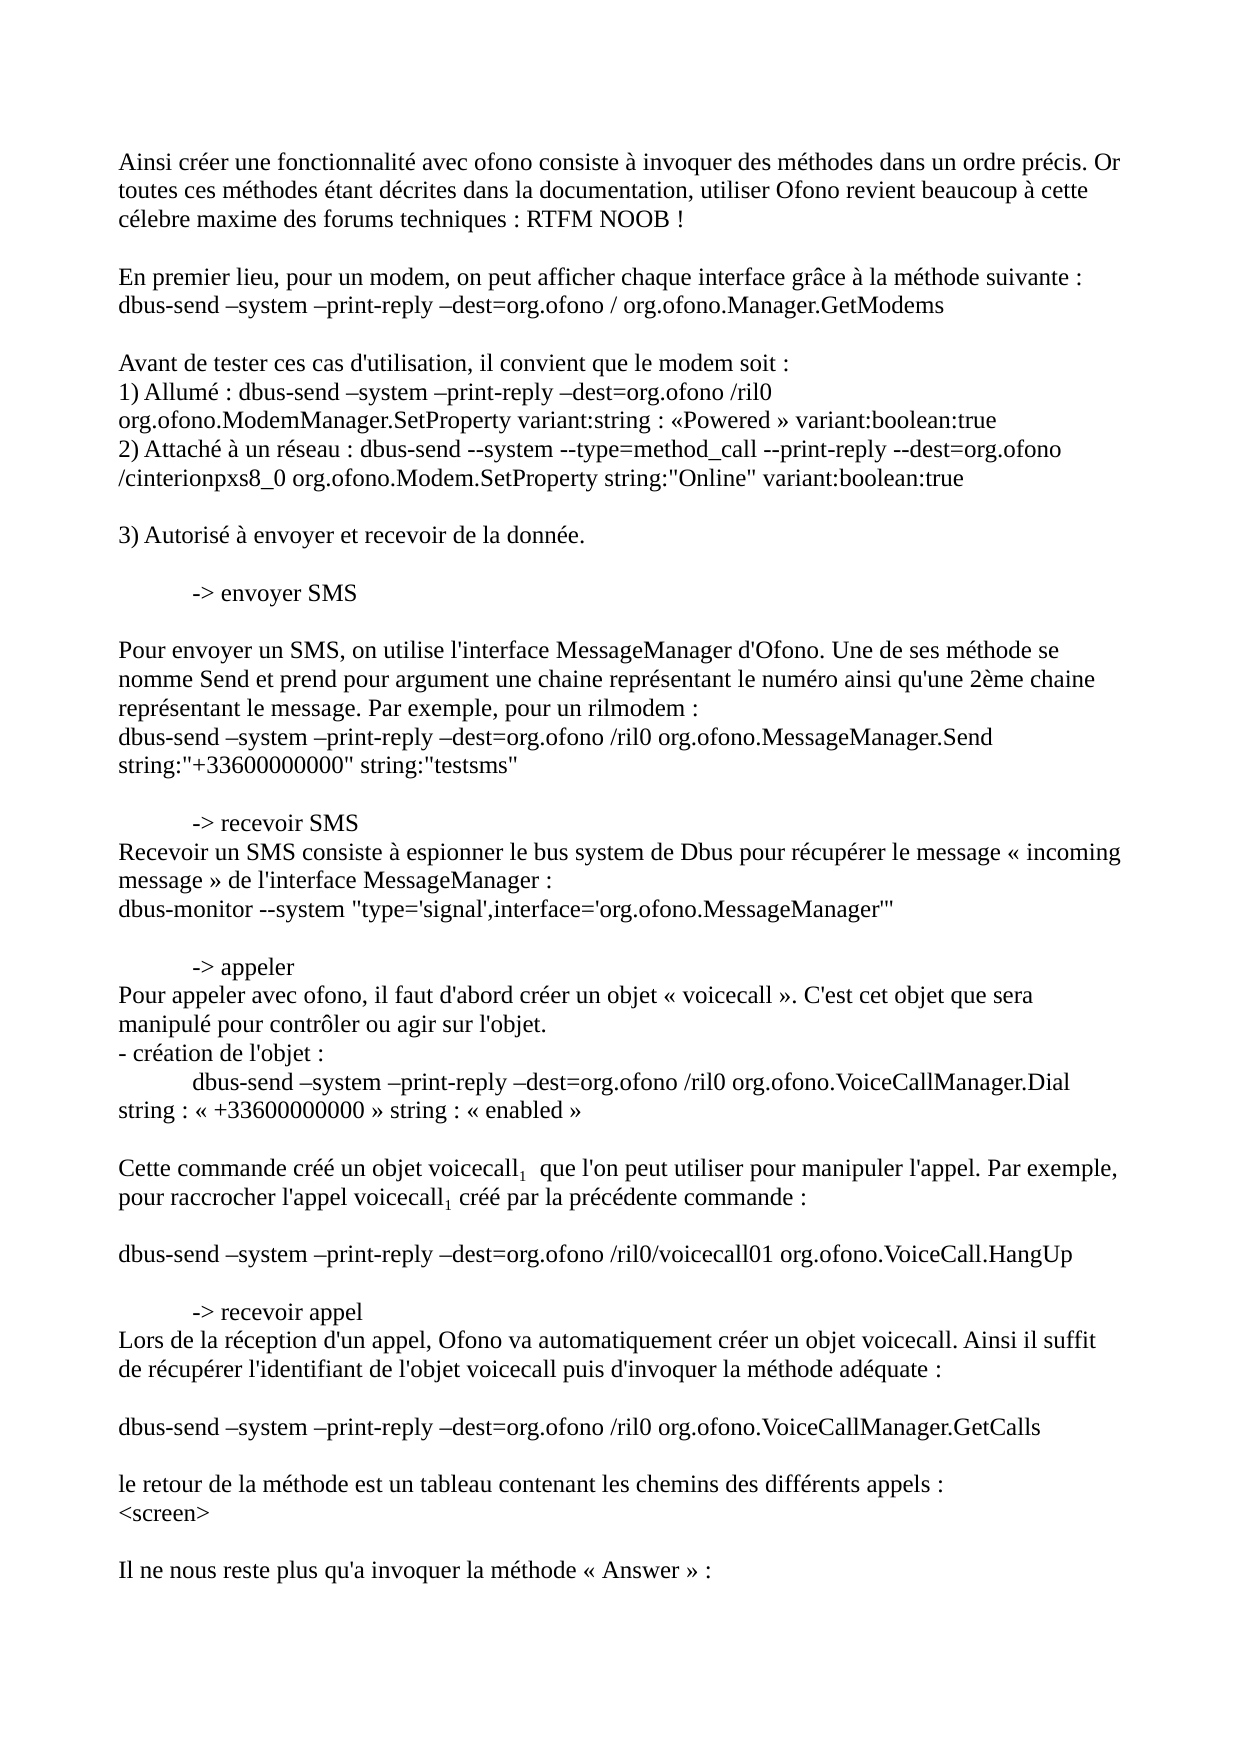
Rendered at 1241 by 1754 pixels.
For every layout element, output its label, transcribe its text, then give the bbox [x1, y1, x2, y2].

text Ainsi créer une fonctionnalité avec ofono consiste à invoquer des méthodes dans un ordre précis. Or toutes ces méthodes étant décrites dans la documentation, utiliser Ofono revient beaucoup à cette célebre maxime des forums techniques : RTFM NOOB ! [118, 147, 1122, 233]
text le retour de la méthode est un tableau contenant les chemins des différents appels : [118, 1469, 1122, 1498]
text <screen> [118, 1498, 1122, 1527]
text Recevoir un SMS consiste à espionner le bus system de Dbus pour récupérer le message « incoming message » de l'interface MessageManager : [118, 837, 1122, 894]
text - création de l'objet : [118, 1038, 1122, 1067]
text dbus-send –system –print-reply –dest=org.ofono /ril0/voicecall01 org.ofono.VoiceCall.HangUp [118, 1239, 1122, 1268]
text -> envoyer SMS [118, 578, 1122, 607]
text dbus-send –system –print-reply –dest=org.ofono / org.ofono.Manager.GetModems [118, 291, 1122, 319]
text Pour appeler avec ofono, il faut d'abord créer un objet « voicecall ». C'est cet objet que sera manipulé pour contrôler ou agir sur l'objet. [118, 981, 1122, 1038]
text En premier lieu, pour un modem, on peut afficher chaque interface grâce à la méthode suivante : [118, 262, 1122, 291]
text Pour envoyer un SMS, on utilise l'interface MessageManager d'Ofono. Une de ses méthode se nomme Send et prend pour argument une chaine représentant le numéro ainsi qu'une 2ème chaine représentant le message. Par exemple, pour un rilmodem : [118, 636, 1122, 722]
text -> appeler [118, 952, 1122, 981]
text dbus-send –system –print-reply –dest=org.ofono /ril0 org.ofono.VoiceCallManager.GetCalls [118, 1412, 1122, 1441]
text Il ne nous reste plus qu'a invoquer la méthode « Answer » : [118, 1556, 1122, 1584]
text Cette commande créé un objet voicecall₁ que l'on peut utiliser pour manipuler l'appel. Par exemple, pour raccrocher l'appel voicecall₁ créé par la précédente commande : [118, 1153, 1122, 1211]
text dbus-send –system –print-reply –dest=org.ofono /ril0 org.ofono.VoiceCallManager.Dial string : « +33600000000 » string : « enabled » [118, 1067, 1122, 1124]
text 3) Autorisé à envoyer et recevoir de la donnée. [118, 521, 1122, 549]
text dbus-send –system –print-reply –dest=org.ofono /ril0 org.ofono.MessageManager.Send string:"+33600000000" string:"testsms" [118, 722, 1122, 779]
text 1) Allumé : dbus-send –system –print-reply –dest=org.ofono /ril0 org.ofono.ModemManager.SetProperty variant:string : «Powered » variant:boolean:true [118, 377, 1122, 434]
text 2) Attaché à un réseau : dbus-send --system --type=method_call --print-reply --dest=org.ofono /cinterionpxs8_0 org.ofono.Modem.SetProperty string:"Online" variant:boolean:true [118, 434, 1122, 492]
text -> recevoir SMS [118, 808, 1122, 837]
text Avant de tester ces cas d'utilisation, il convient que le modem soit : [118, 348, 1122, 377]
text Lors de la réception d'un appel, Ofono va automatiquement créer un objet voicecall. Ainsi il suffit de récupérer l'identifiant de l'objet voicecall puis d'invoquer la méthode adéquate : [118, 1326, 1122, 1383]
text -> recevoir appel [118, 1297, 1122, 1326]
text dbus-monitor --system "type='signal',interface='org.ofono.MessageManager'" [118, 894, 1122, 923]
